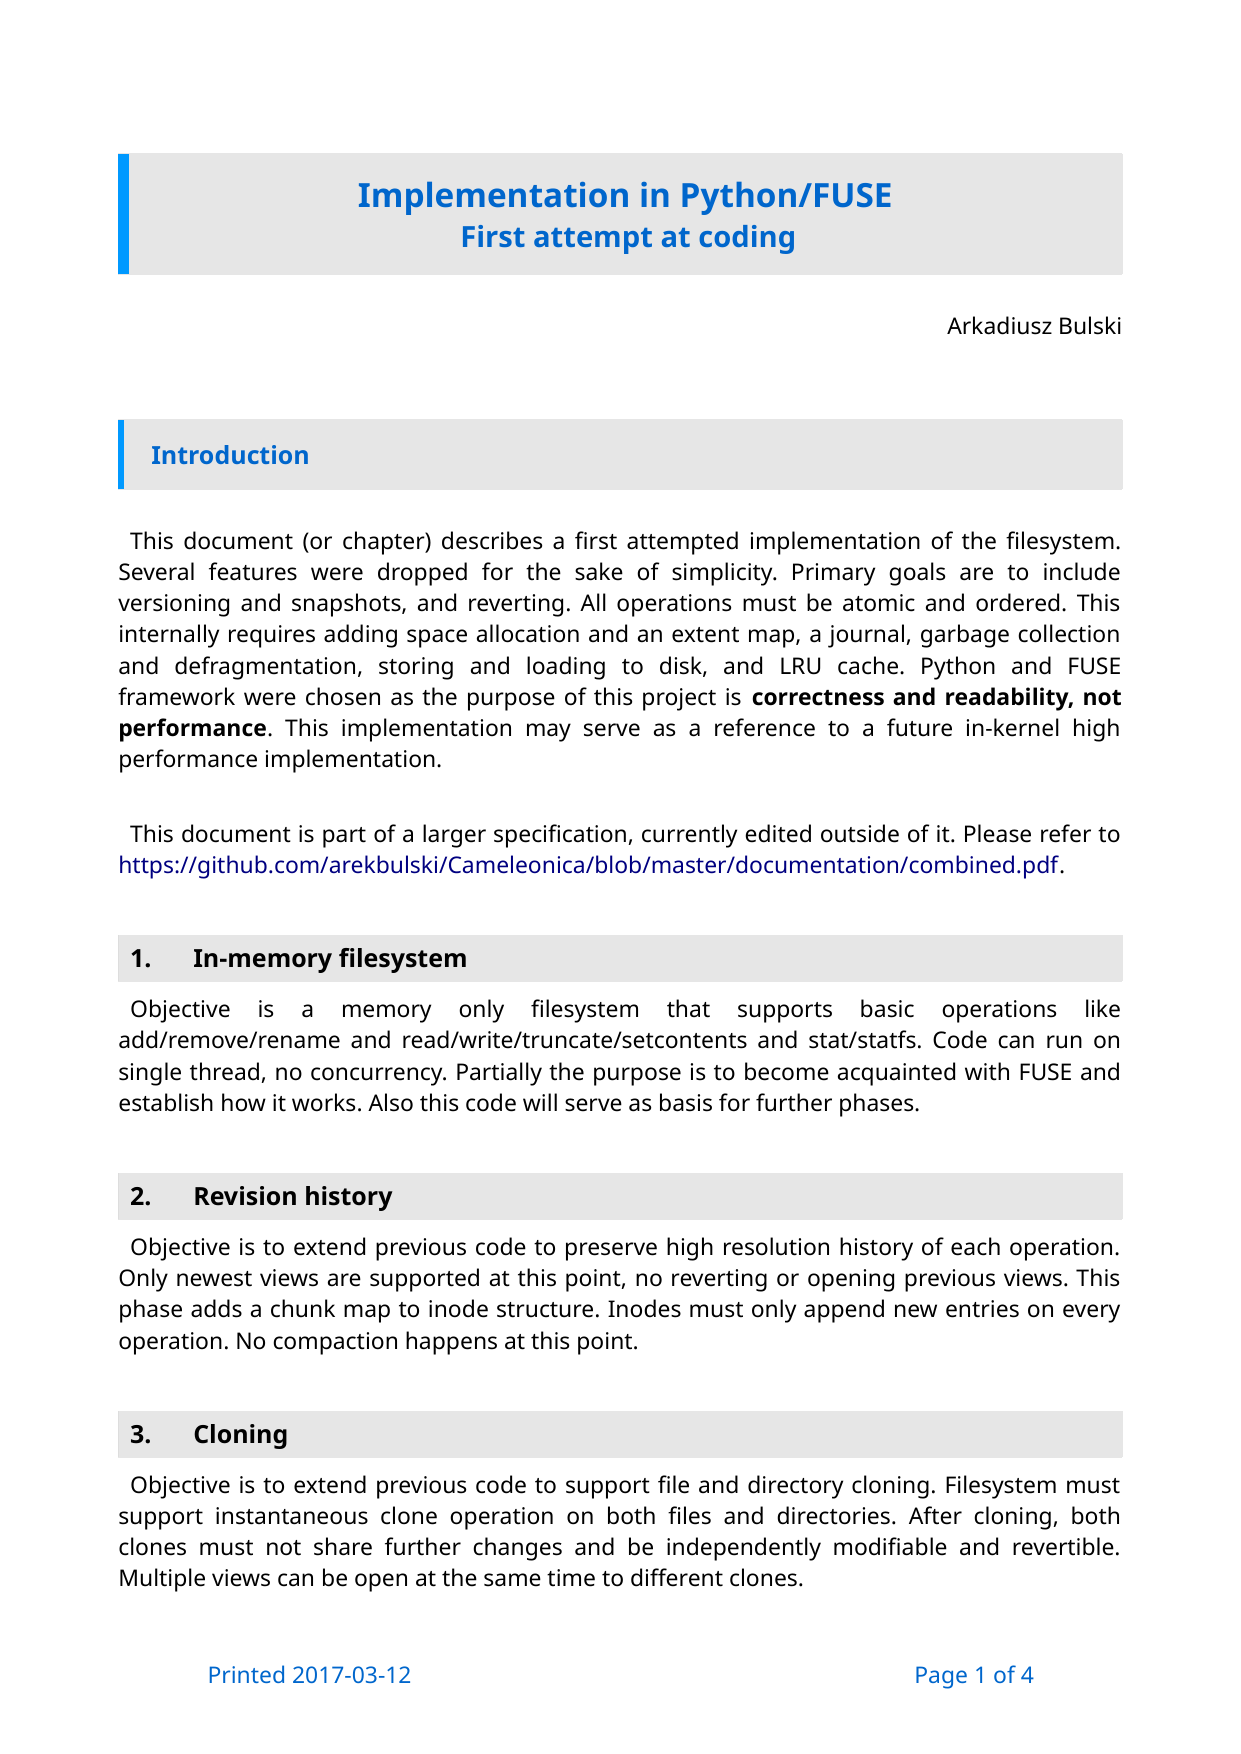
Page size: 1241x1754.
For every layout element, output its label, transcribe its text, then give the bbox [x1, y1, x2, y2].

text Objective is a memory only filesystem that supports basic operations like add/remove/rename and read/write/truncate/setcontents and stat/statfs. Code can run on single thread, no concurrency. Partially the purpose is to become acquainted with FUSE and establish how it works. Also this code will serve as basis for further phases. [118, 993, 1122, 1118]
text Objective is to extend previous code to preserve high resolution history of each operation. Only newest views are supported at this point, no reverting or opening previous views. This phase adds a chunk map to inode structure. Inodes must only append new entries on every operation. No compaction happens at this point. [118, 1231, 1122, 1356]
text Objective is to extend previous code to support file and directory cloning. Filesystem must support instantaneous clone operation on both files and directories. After cloning, both clones must not share further changes and be independently modifiable and revertible. Multiple views can be open at the same time to different clones. [118, 1469, 1122, 1594]
subtitle Revision history [119, 1174, 1122, 1219]
subtitle Cloning [119, 1412, 1122, 1457]
subtitle Implementation in Python/FUSE First attempt at coding [129, 155, 1122, 274]
text This document is part of a larger specification, currently edited outside of it. Please refer to https://github.com/arekbulski/Cameleonica/blob/master/documentation/combined.pdf. [118, 818, 1122, 880]
text This document (or chapter) describes a first attempted implementation of the filesystem. Several features were dropped for the sake of simplicity. Primary goals are to include versioning and snapshots, and reverting. All operations must be atomic and ordered. This internally requires adding space allocation and an extent map, a journal, garbage collection and defragmentation, storing and loading to disk, and LRU cache. Python and FUSE framework were chosen as the purpose of this project is correctness and readability, not performance. This implementation may serve as a reference to a future in-kernel high performance implementation. [118, 524, 1122, 774]
subtitle In-memory filesystem [119, 936, 1122, 981]
text Arkadiusz Bulski [118, 310, 1122, 341]
subtitle Introduction [124, 421, 1122, 489]
